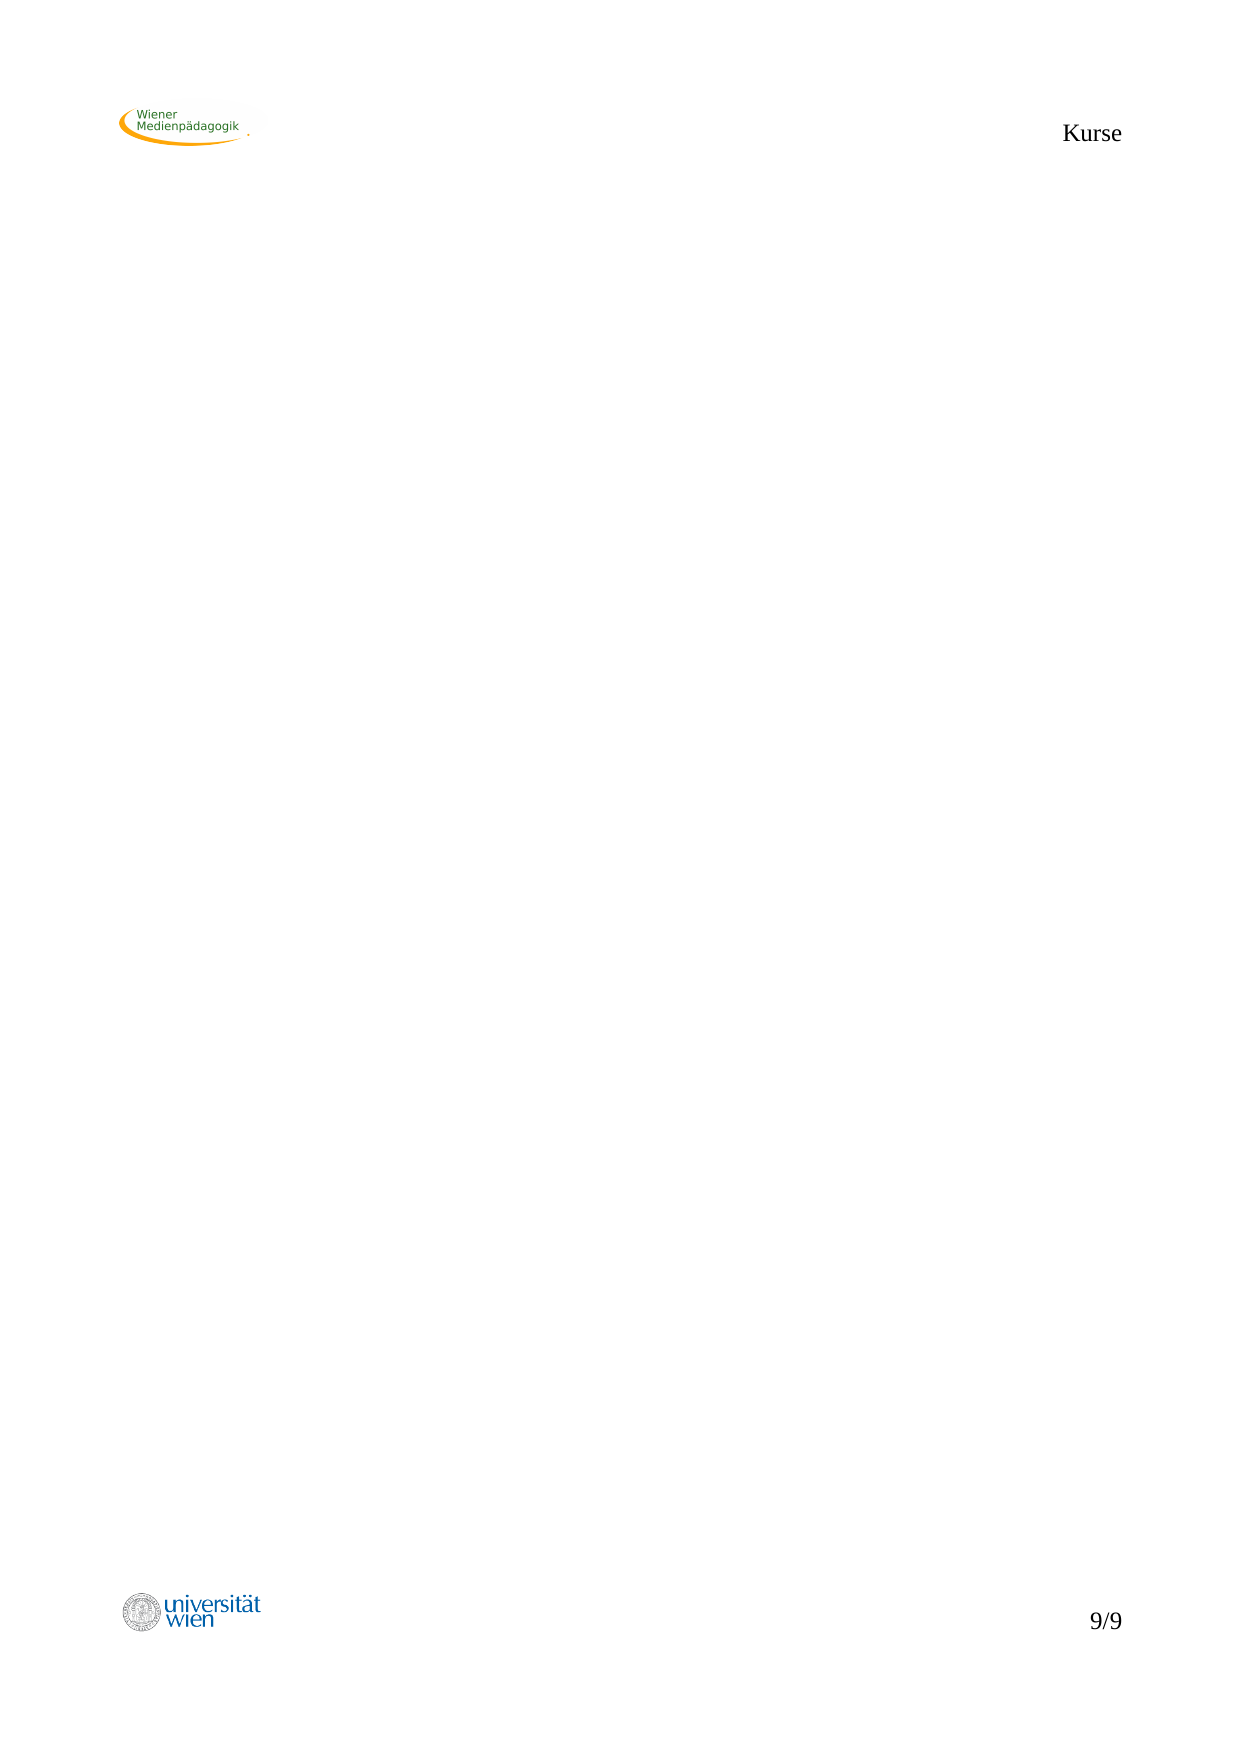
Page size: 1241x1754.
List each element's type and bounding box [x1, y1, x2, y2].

picture [119, 98, 269, 146]
picture [121, 1591, 262, 1633]
